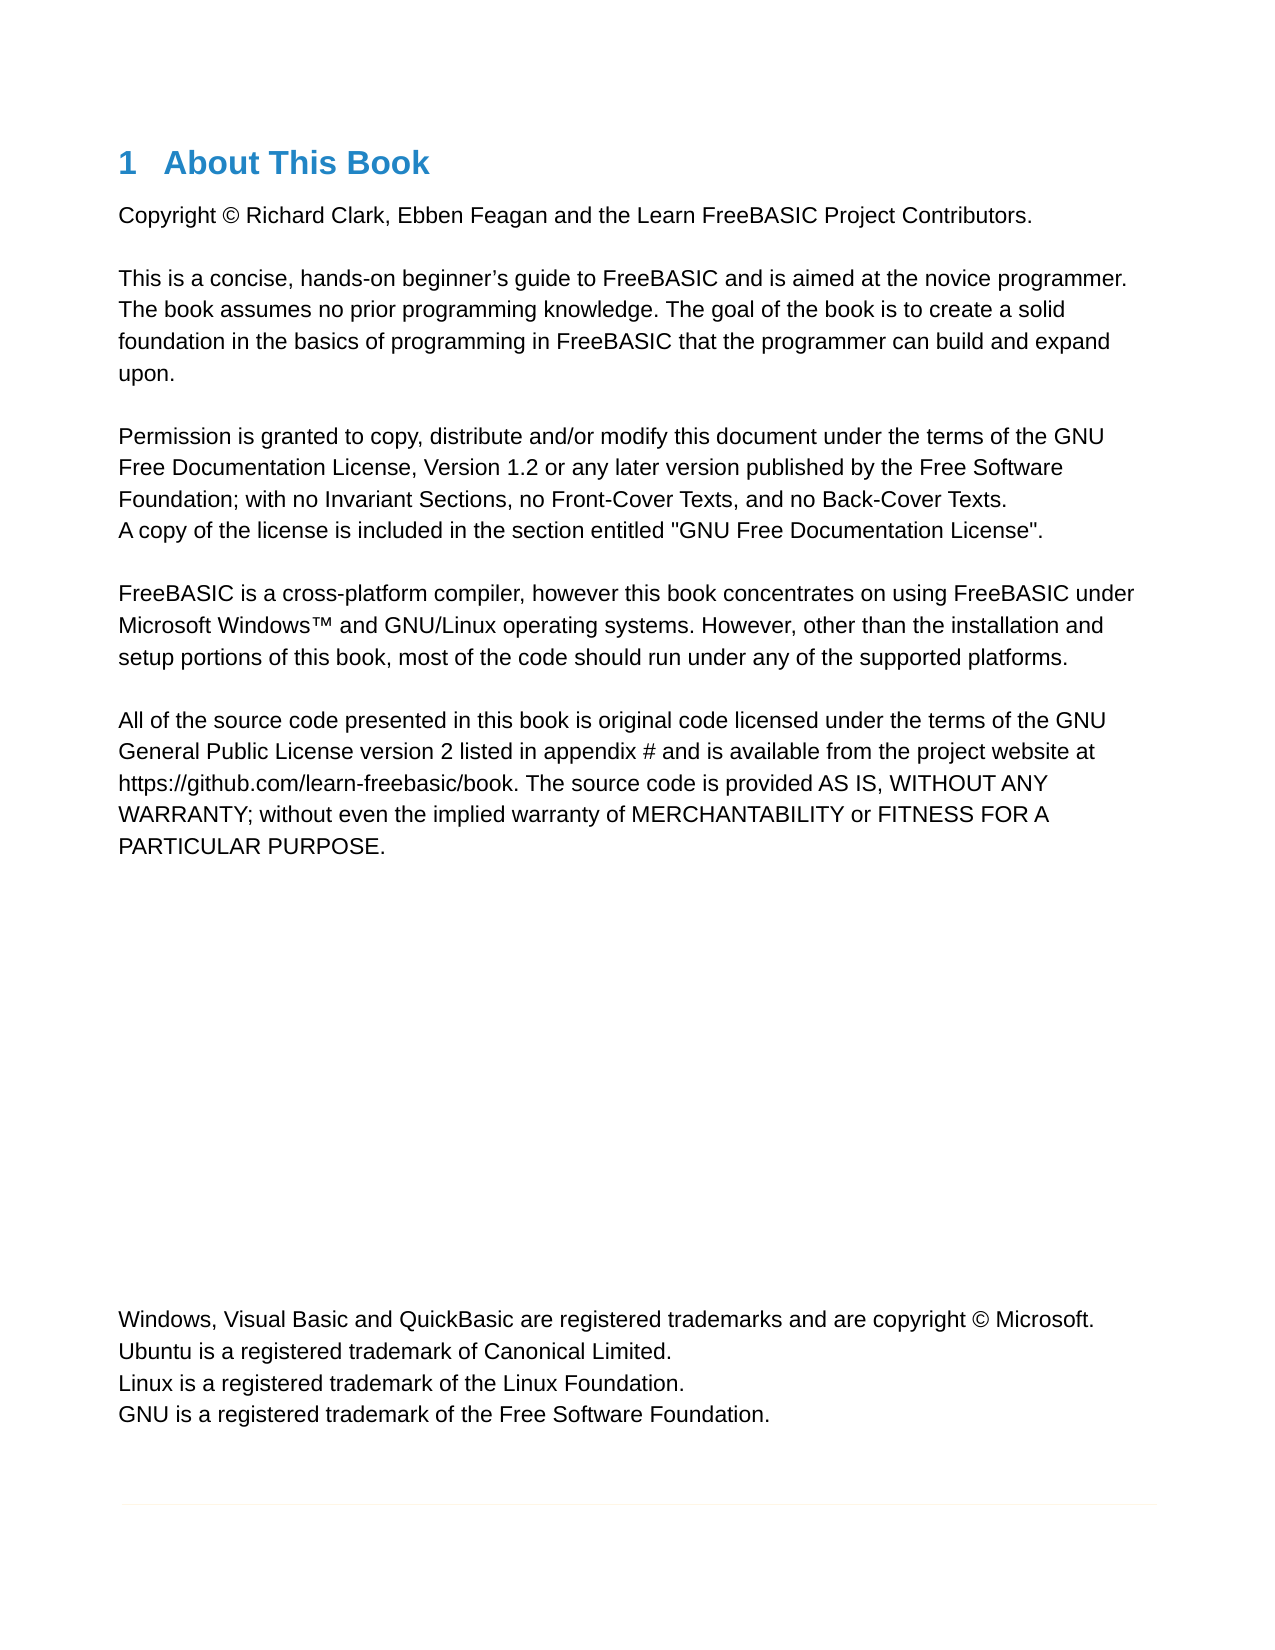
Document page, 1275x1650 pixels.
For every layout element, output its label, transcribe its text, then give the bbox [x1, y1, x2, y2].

subtitle About This Book [118, 143, 1157, 182]
text FreeBASIC is a cross-platform compiler, however this book concentrates on using FreeBASIC under Microsoft Windows™ and GNU/Linux operating systems. However, other than the installation and setup portions of this book, most of the code should run under any of the supported platforms. [118, 580, 1157, 670]
text Linux is a registered trademark of the Linux Foundation. [118, 1369, 1157, 1396]
text Ubuntu is a registered trademark of Canonical Limited. [118, 1338, 1157, 1364]
text GNU is a registered trademark of the Free Software Foundation. [118, 1401, 1157, 1427]
text Windows, Visual Basic and QuickBasic are registered trademarks and are copyright © Microsoft. [118, 1306, 1157, 1333]
text This is a concise, hands-on beginner’s guide to FreeBASIC and is aimed at the novice programmer. The book assumes no prior programming knowledge. The goal of the book is to create a solid foundation in the basics of programming in FreeBASIC that the programmer can build and expand upon. [118, 265, 1157, 386]
text Permission is granted to copy, distribute and/or modify this document under the terms of the GNU Free Documentation License, Version 1.2 or any later version published by the Free Software Foundation; with no Invariant Sections, no Front-Cover Texts, and no Back-Cover Texts. [118, 423, 1157, 512]
text All of the source code presented in this book is original code licensed under the terms of the GNU General Public License version 2 listed in appendix # and is available from the project website at https://github.com/learn-freebasic/book. The source code is provided AS IS, WITHOUT ANY WARRANTY; without even the implied warranty of MERCHANTABILITY or FITNESS FOR A PARTICULAR PURPOSE. [118, 707, 1157, 859]
text Copyright © Richard Clark, Ebben Feagan and the Learn FreeBASIC Project Contributors. [118, 202, 1157, 228]
text A copy of the license is included in the section entitled "GNU Free Documentation License". [118, 517, 1157, 544]
